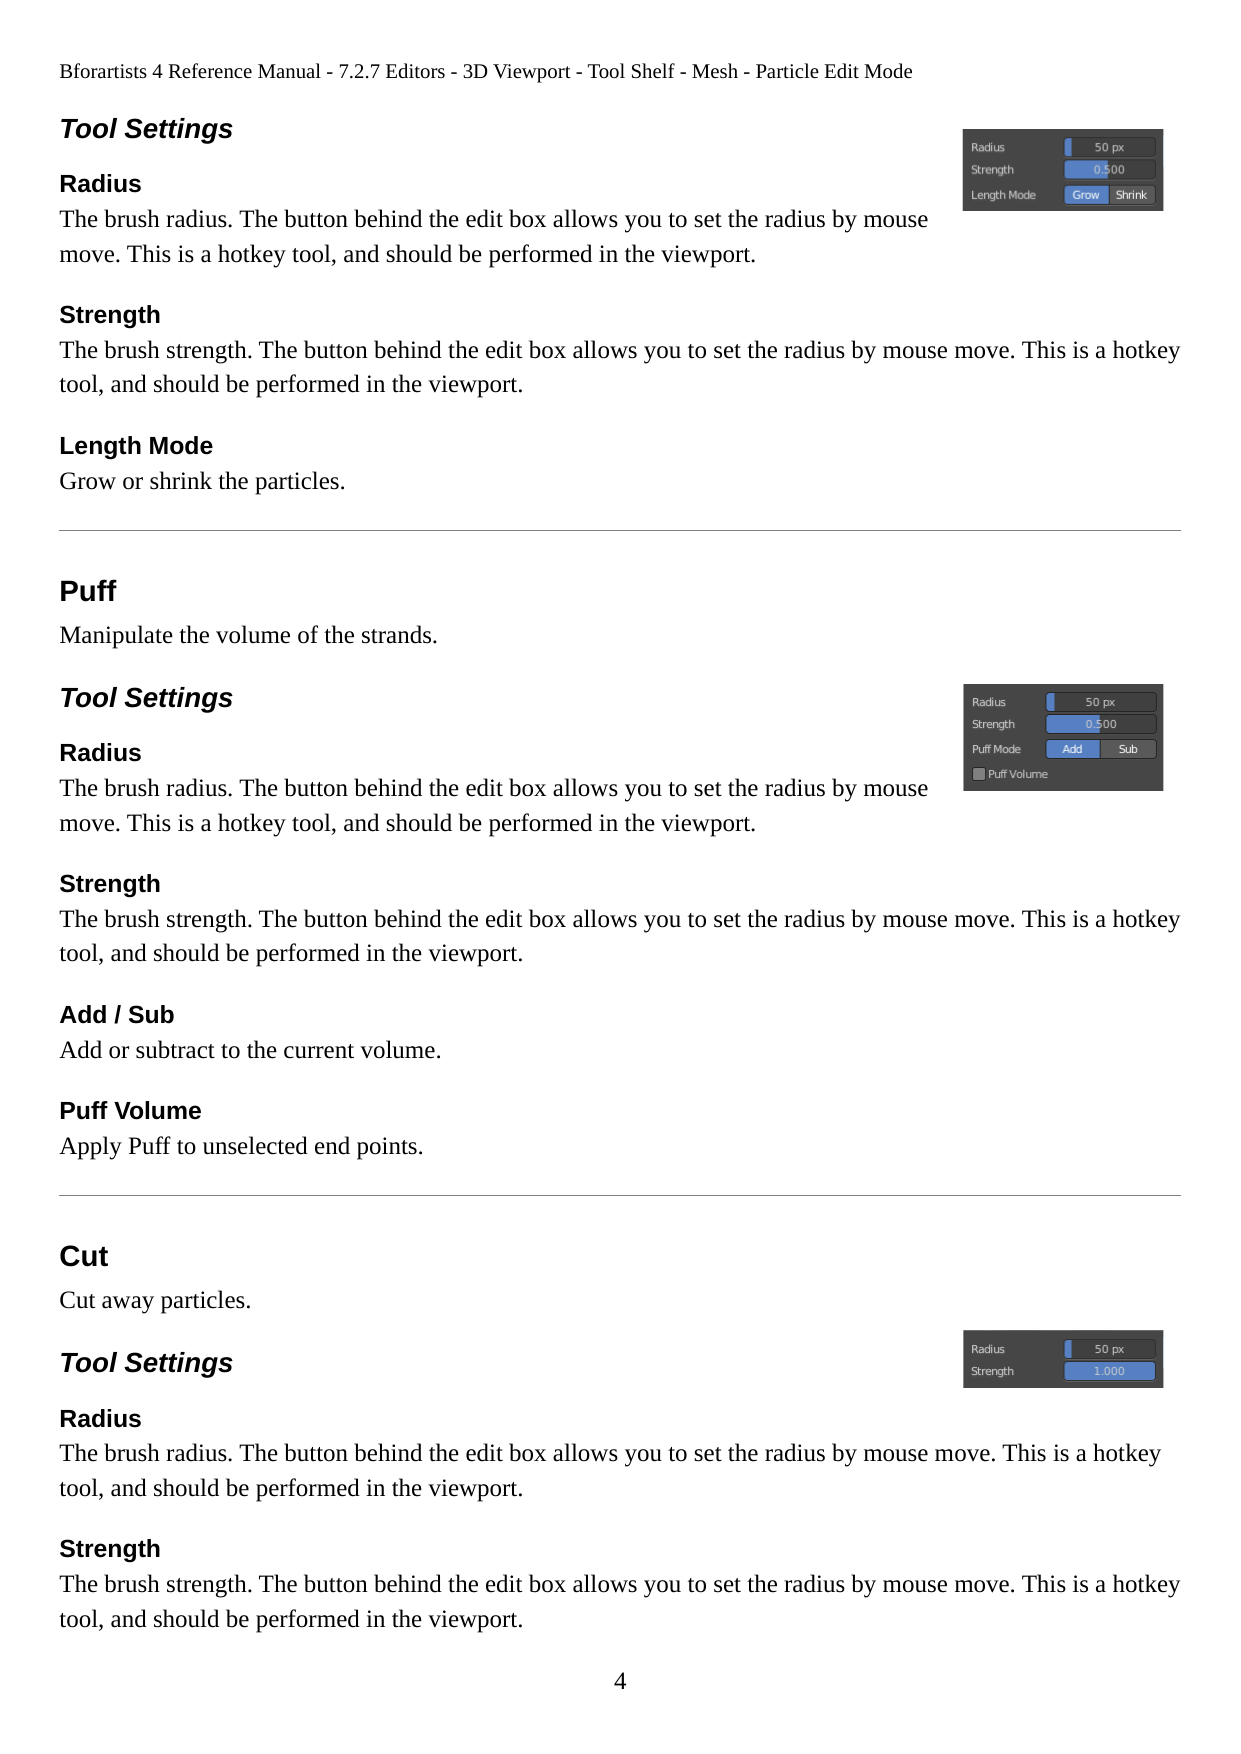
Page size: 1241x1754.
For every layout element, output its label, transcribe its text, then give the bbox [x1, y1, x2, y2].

picture [962, 129, 1164, 211]
subtitle [1164, 169, 1181, 198]
text The brush radius. The button behind the edit box allows you to set the radius by mouse move. This is a hotkey tool, and should be performed in the viewport. [59, 1438, 1181, 1502]
subtitle Strength [59, 300, 1181, 329]
subtitle Puff Volume [59, 1096, 1181, 1125]
text Manipulate the volume of the strands. [59, 620, 1181, 649]
subtitle Strength [59, 869, 1181, 898]
subtitle Radius [59, 738, 963, 767]
subtitle Length Mode [59, 431, 1181, 460]
text Cut away particles. [59, 1285, 1181, 1314]
subtitle Add / Sub [59, 1000, 1181, 1029]
picture [963, 1330, 1164, 1388]
subtitle Radius [59, 169, 962, 198]
text The brush strength. The button behind the edit box allows you to set the radius by mouse move. This is a hotkey tool, and should be performed in the viewport. [59, 904, 1181, 967]
subtitle [1164, 738, 1181, 767]
subtitle Cut [59, 1239, 1181, 1273]
subtitle Tool Settings [59, 1347, 963, 1379]
text The brush strength. The button behind the edit box allows you to set the radius by mouse move. This is a hotkey tool, and should be performed in the viewport. [59, 335, 1181, 398]
subtitle Tool Settings [59, 113, 1181, 144]
text The brush strength. The button behind the edit box allows you to set the radius by mouse move. This is a hotkey tool, and should be performed in the viewport. [59, 1569, 1181, 1633]
subtitle Strength [59, 1534, 1181, 1563]
subtitle Tool Settings [59, 682, 1181, 713]
subtitle Puff [59, 574, 1181, 607]
text Add or subtract to the current volume. [59, 1035, 1181, 1064]
subtitle [1164, 1347, 1181, 1379]
text The brush radius. The button behind the edit box allows you to set the radius by mouse move. This is a hotkey tool, and should be performed in the viewport. [59, 204, 1181, 267]
picture [963, 684, 1164, 791]
subtitle Radius [59, 1404, 1181, 1432]
text Apply Puff to unselected end points. [59, 1131, 1181, 1160]
text Grow or shrink the particles. [59, 466, 1181, 495]
text The brush radius. The button behind the edit box allows you to set the radius by mouse move. This is a hotkey tool, and should be performed in the viewport. [59, 773, 1181, 836]
